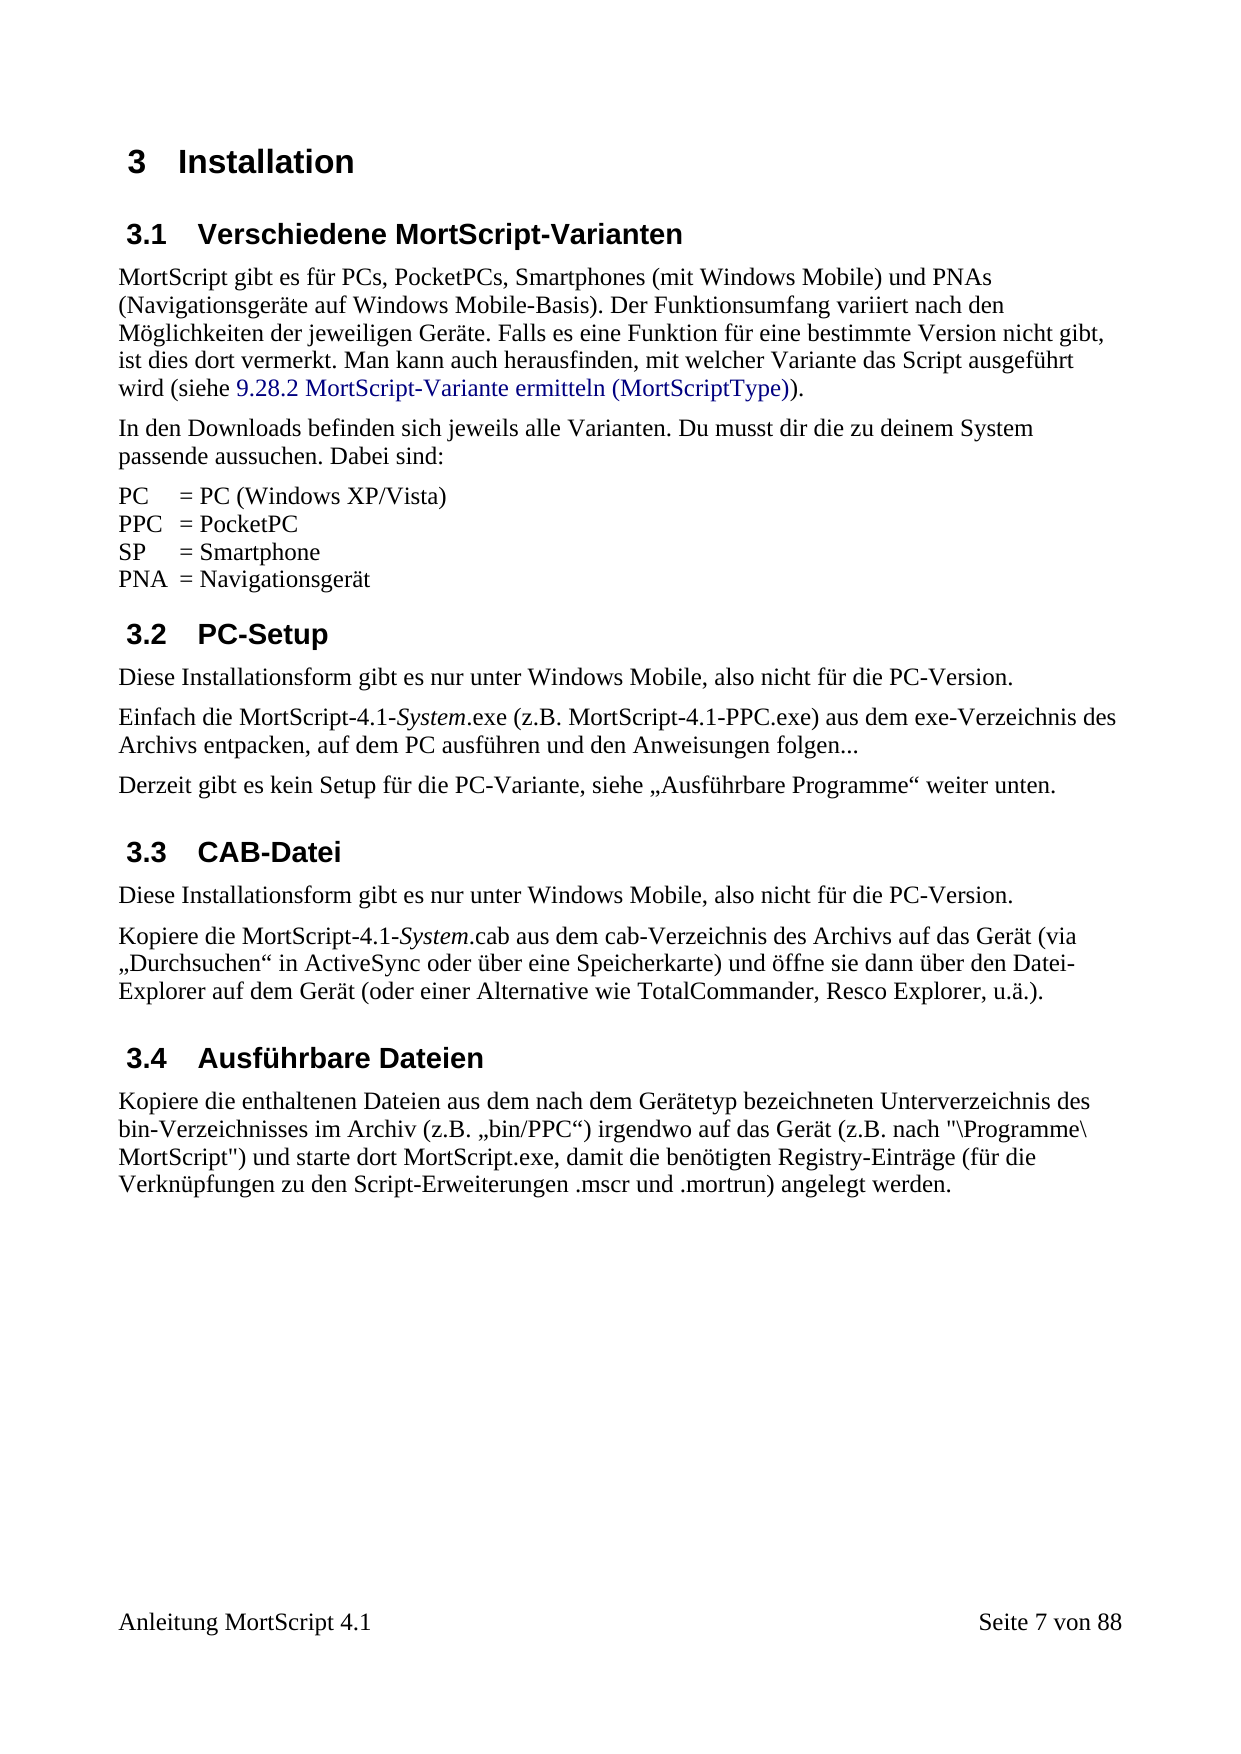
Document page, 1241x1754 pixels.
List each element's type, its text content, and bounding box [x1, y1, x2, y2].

text Kopiere die MortScript-4.1-System.cab aus dem cab-Verzeichnis des Archivs auf das Gerät (via „Durchsuchen“ in ActiveSync oder über eine Speicherkarte) und öffne sie dann über den Datei-Explorer auf dem Gerät (oder einer Alternative wie TotalCommander, Resco Explorer, u.ä.). [118, 922, 1122, 1005]
text PNA = Navigationsgerät [118, 565, 1122, 593]
text PC = PC (Windows XP/Vista) [118, 482, 1122, 510]
subtitle CAB-Datei [118, 836, 1122, 869]
text Diese Installationsform gibt es nur unter Windows Mobile, also nicht für die PC-Version. [118, 882, 1122, 909]
subtitle Verschiedene MortScript-Varianten [118, 218, 1122, 251]
text Derzeit gibt es kein Setup für die PC-Variante, siehe „Ausführbare Programme“ weiter unten. [118, 771, 1122, 799]
text Einfach die MortScript-4.1-System.exe (z.B. MortScript-4.1-PPC.exe) aus dem exe-Verzeichnis des Archivs entpacken, auf dem PC ausführen und den Anweisungen folgen... [118, 703, 1122, 759]
text PPC = PocketPC [118, 510, 1122, 538]
subtitle Ausführbare Dateien [118, 1042, 1122, 1075]
text SP = Smartphone [118, 538, 1122, 565]
subtitle Installation [118, 143, 1122, 181]
subtitle PC-Setup [118, 618, 1122, 651]
text Kopiere die enthaltenen Dateien aus dem nach dem Gerätetyp bezeichneten Unterverzeichnis des bin-Verzeichnisses im Archiv (z.B. „bin/PPC“) irgendwo auf das Gerät (z.B. nach "\Programme\MortScript") und starte dort MortScript.exe, damit die benötigten Registry-Einträge (für die Verknüpfungen zu den Script-Erweiterungen .mscr und .mortrun) angelegt werden. [118, 1087, 1122, 1198]
list MortScript gibt es für PCs, PocketPCs, Smartphones (mit Windows Mobile) und PNAs (Navigationsgeräte auf Windows Mobile-Basis). Der Funktionsumfang variiert nach den Möglichkeiten der jeweiligen Geräte. Falls es eine Funktion für eine bestimmte Version nicht gibt, ist dies dort vermerkt. Man kann auch herausfinden, mit welcher Variante das Script ausgeführt wird (siehe 9.28.2 MortScript-Variante ermitteln (MortScriptType)). [118, 263, 1122, 402]
text Diese Installationsform gibt es nur unter Windows Mobile, also nicht für die PC-Version. [118, 663, 1122, 691]
list In den Downloads befinden sich jeweils alle Varianten. Du musst dir die zu deinem System passende aussuchen. Dabei sind: [118, 414, 1122, 470]
